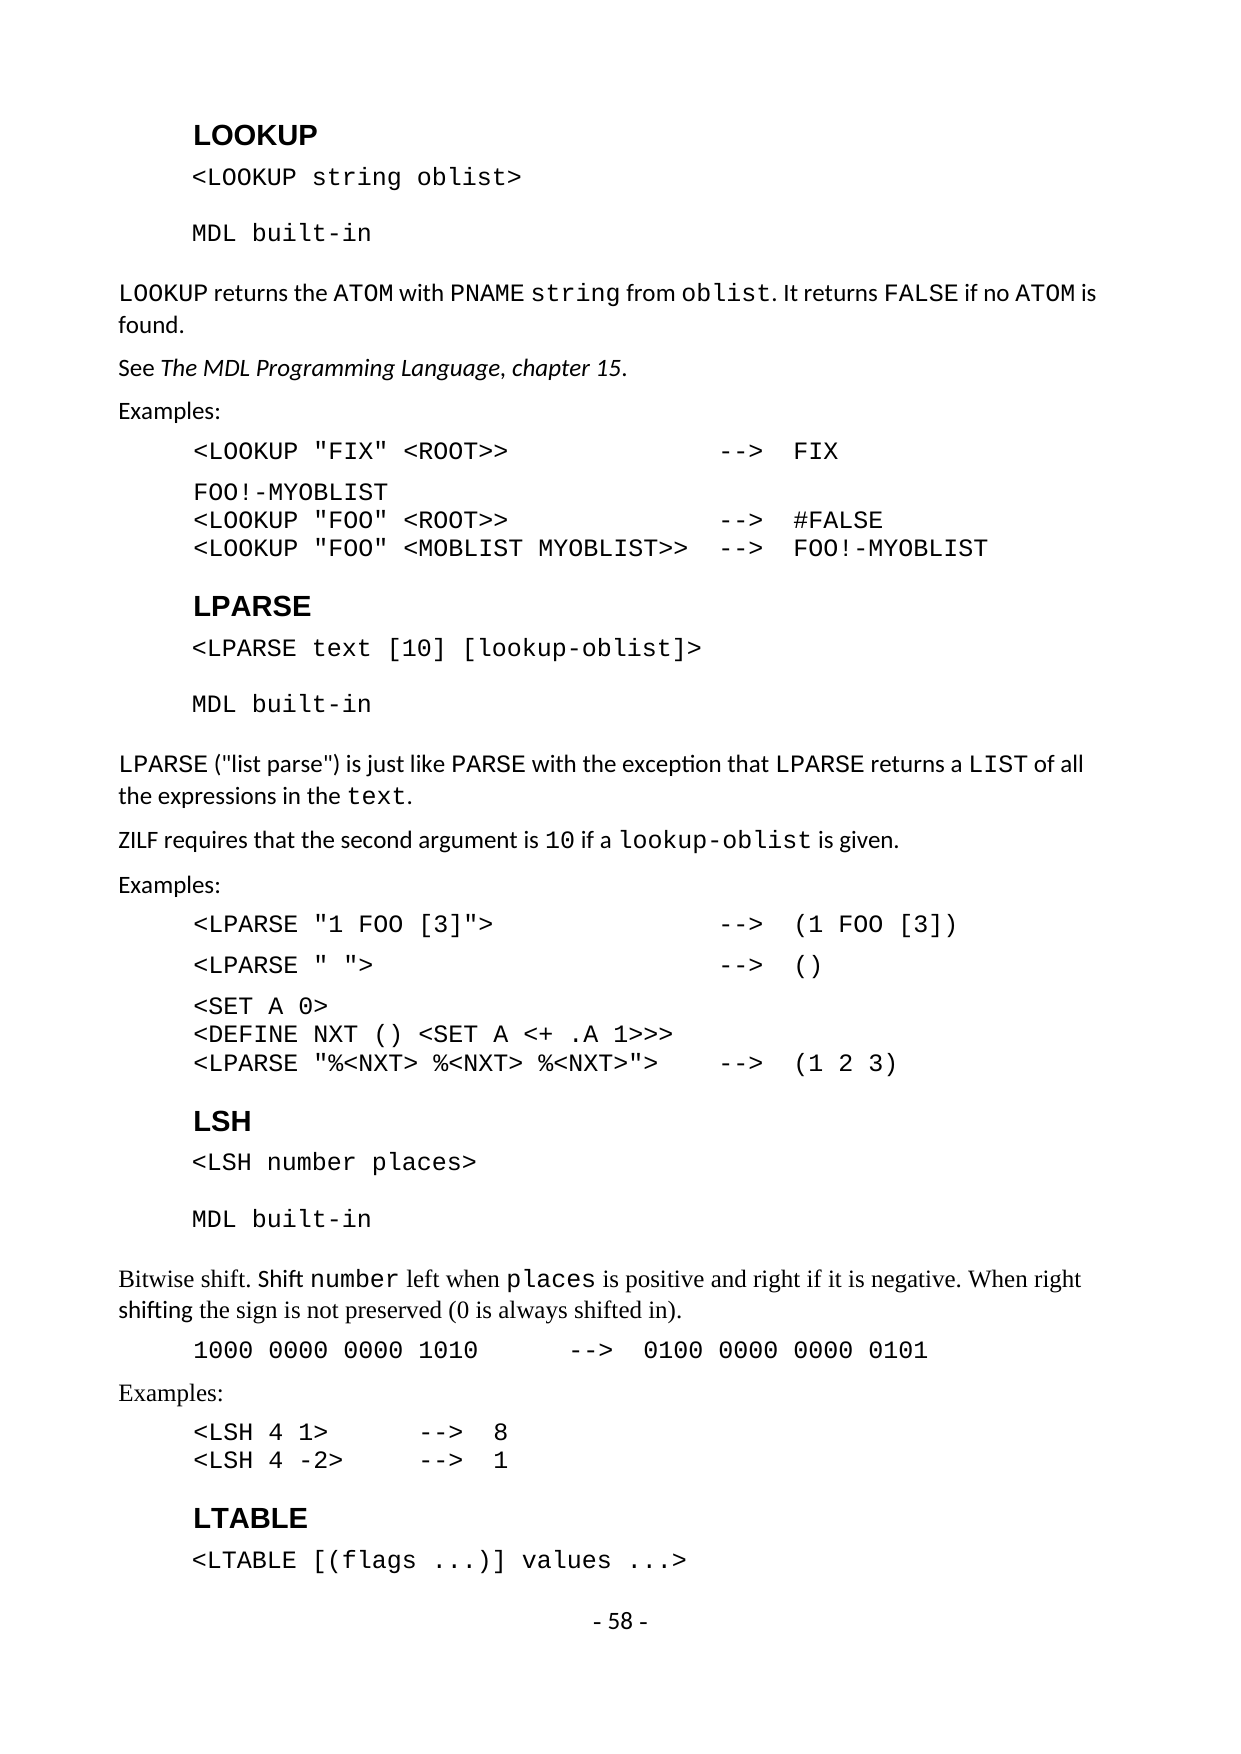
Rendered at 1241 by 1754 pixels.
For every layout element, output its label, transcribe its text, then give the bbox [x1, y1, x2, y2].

text Bitwise shift. Shift number left when places is positive and right if it is negative. When right shifting the sign is not preserved (0 is always shifted in). [118, 1263, 1122, 1325]
text MDL built-in [192, 221, 1122, 249]
text <LPARSE "1 FOO [3]"> --> (1 FOO [3]) [118, 912, 1122, 940]
subtitle LOOKUP [118, 118, 1122, 152]
text ZILF requires that the second argument is 10 if a lookup-oblist is given. [118, 824, 1122, 856]
subtitle LPARSE [118, 589, 1122, 623]
text <LOOKUP string oblist> [192, 164, 1122, 192]
text <SET A 0> <DEFINE NXT () <SET A <+ .A 1>>> <LPARSE "%<NXT> %<NXT> %<NXT>"> --> (1 2 3) [118, 993, 1122, 1078]
text 1000 0000 0000 1010 --> 0100 0000 0000 0101 [118, 1338, 1122, 1366]
text See The MDL Programming Language, chapter 15. [118, 352, 1122, 383]
text <LTABLE [(flags ...)] values ...> [192, 1547, 1122, 1576]
text <LSH 4 1> --> 8 <LSH 4 -2> --> 1 [192, 1420, 1122, 1476]
text Examples: [118, 869, 1122, 899]
text FOO!-MYOBLIST <LOOKUP "FOO" <ROOT>> --> #FALSE <LOOKUP "FOO" <MOBLIST MYOBLIST>> --> FOO!-MYOBLIST [118, 479, 1122, 564]
text <LSH number places> [192, 1149, 1122, 1178]
text Examples: [118, 1378, 1122, 1407]
text LPARSE ("list parse") is just like PARSE with the exception that LPARSE returns a LIST of all the expressions in the text. [118, 748, 1122, 812]
text <LPARSE " "> --> () [118, 953, 1122, 981]
text MDL built-in [192, 1206, 1122, 1234]
text <LOOKUP "FIX" <ROOT>> --> FIX [118, 438, 1122, 467]
subtitle LTABLE [118, 1501, 1122, 1535]
text LOOKUP returns the ATOM with PNAME string from oblist. It returns FALSE if no ATOM is found. [118, 277, 1122, 340]
text <LPARSE text [10] [lookup-oblist]> [192, 635, 1122, 663]
subtitle LSH [118, 1103, 1122, 1137]
text MDL built-in [192, 692, 1122, 720]
text Examples: [118, 395, 1122, 426]
